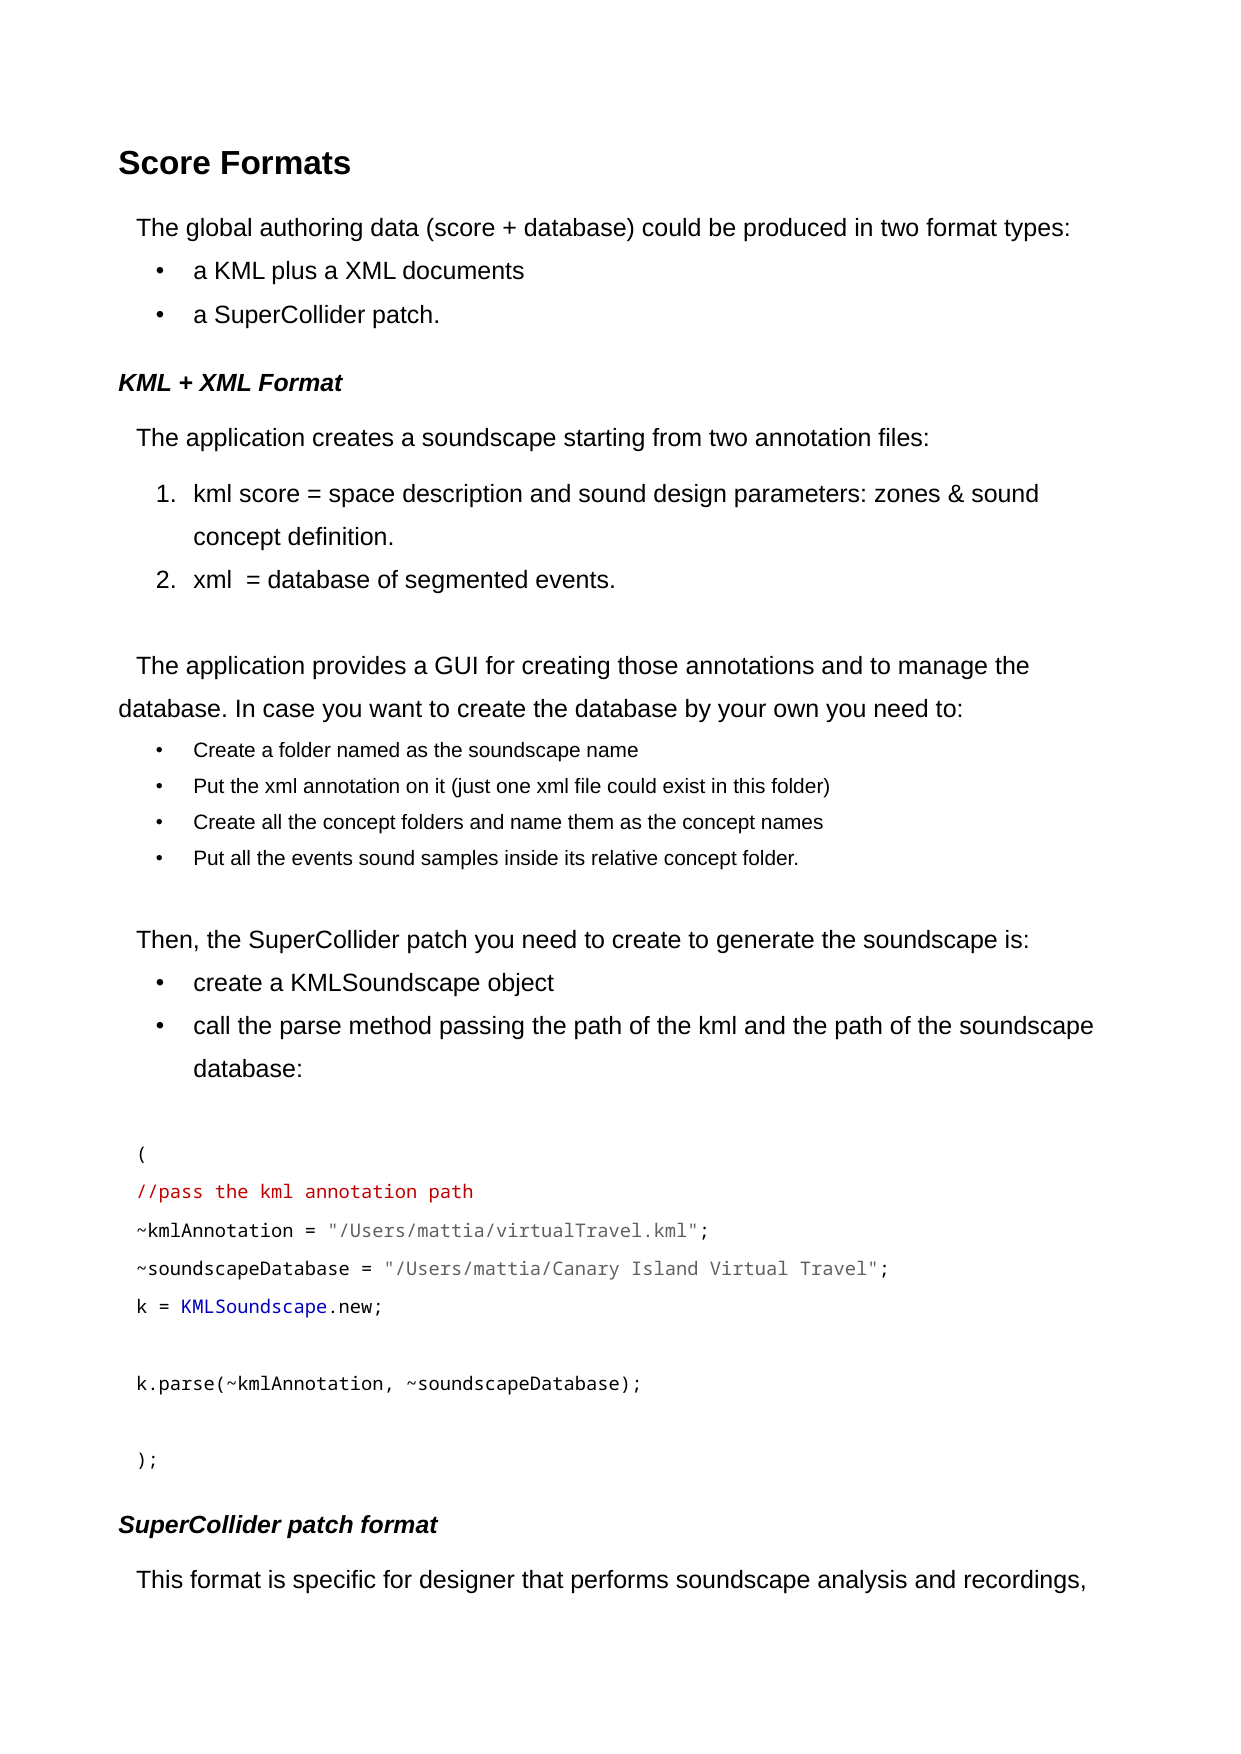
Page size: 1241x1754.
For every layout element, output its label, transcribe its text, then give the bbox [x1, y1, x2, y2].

subtitle SuperCollider patch format [118, 1510, 1122, 1538]
list a KML plus a XML documents [156, 256, 1122, 285]
list kml score = space description and sound design parameters: zones & sound concept definition. [156, 479, 1122, 551]
text //pass the kml annotation path [118, 1179, 1122, 1204]
list create a KMLSoundscape object [156, 968, 1122, 997]
list Put the xml annotation on it (just one xml file could exist in this folder) [156, 773, 1122, 798]
text The global authoring data (score + database) could be produced in two format types: [118, 213, 1122, 242]
list call the parse method passing the path of the kml and the path of the soundscape database: [156, 1011, 1122, 1083]
text ~soundscapeDatabase = "/Users/mattia/Canary Island Virtual Travel"; [118, 1255, 1122, 1281]
list Create all the concept folders and name them as the concept names [156, 809, 1122, 834]
list Put all the events sound samples inside its relative concept folder. [156, 846, 1122, 870]
text k.parse(~kmlAnnotation, ~soundscapeDatabase); [118, 1370, 1122, 1396]
list xml = database of segmented events. [156, 565, 1122, 594]
text ~kmlAnnotation = "/Users/mattia/virtualTravel.kml"; [118, 1217, 1122, 1243]
list Create a folder named as the soundscape name [156, 737, 1122, 762]
text The application creates a soundscape starting from two annotation files: [118, 423, 1122, 452]
subtitle KML + XML Format [118, 368, 1122, 396]
text ); [118, 1446, 1122, 1472]
subtitle Score Formats [118, 143, 1122, 182]
text k = KMLSoundscape.new; [118, 1293, 1122, 1319]
list a SuperCollider patch. [156, 299, 1122, 328]
text Then, the SuperCollider patch you need to create to generate the soundscape is: [118, 925, 1122, 953]
text This format is specific for designer that performs soundscape analysis and recordings, [118, 1565, 1122, 1594]
text ( [118, 1141, 1122, 1166]
text The application provides a GUI for creating those annotations and to manage the database. In case you want to create the database by your own you need to: [118, 651, 1122, 723]
